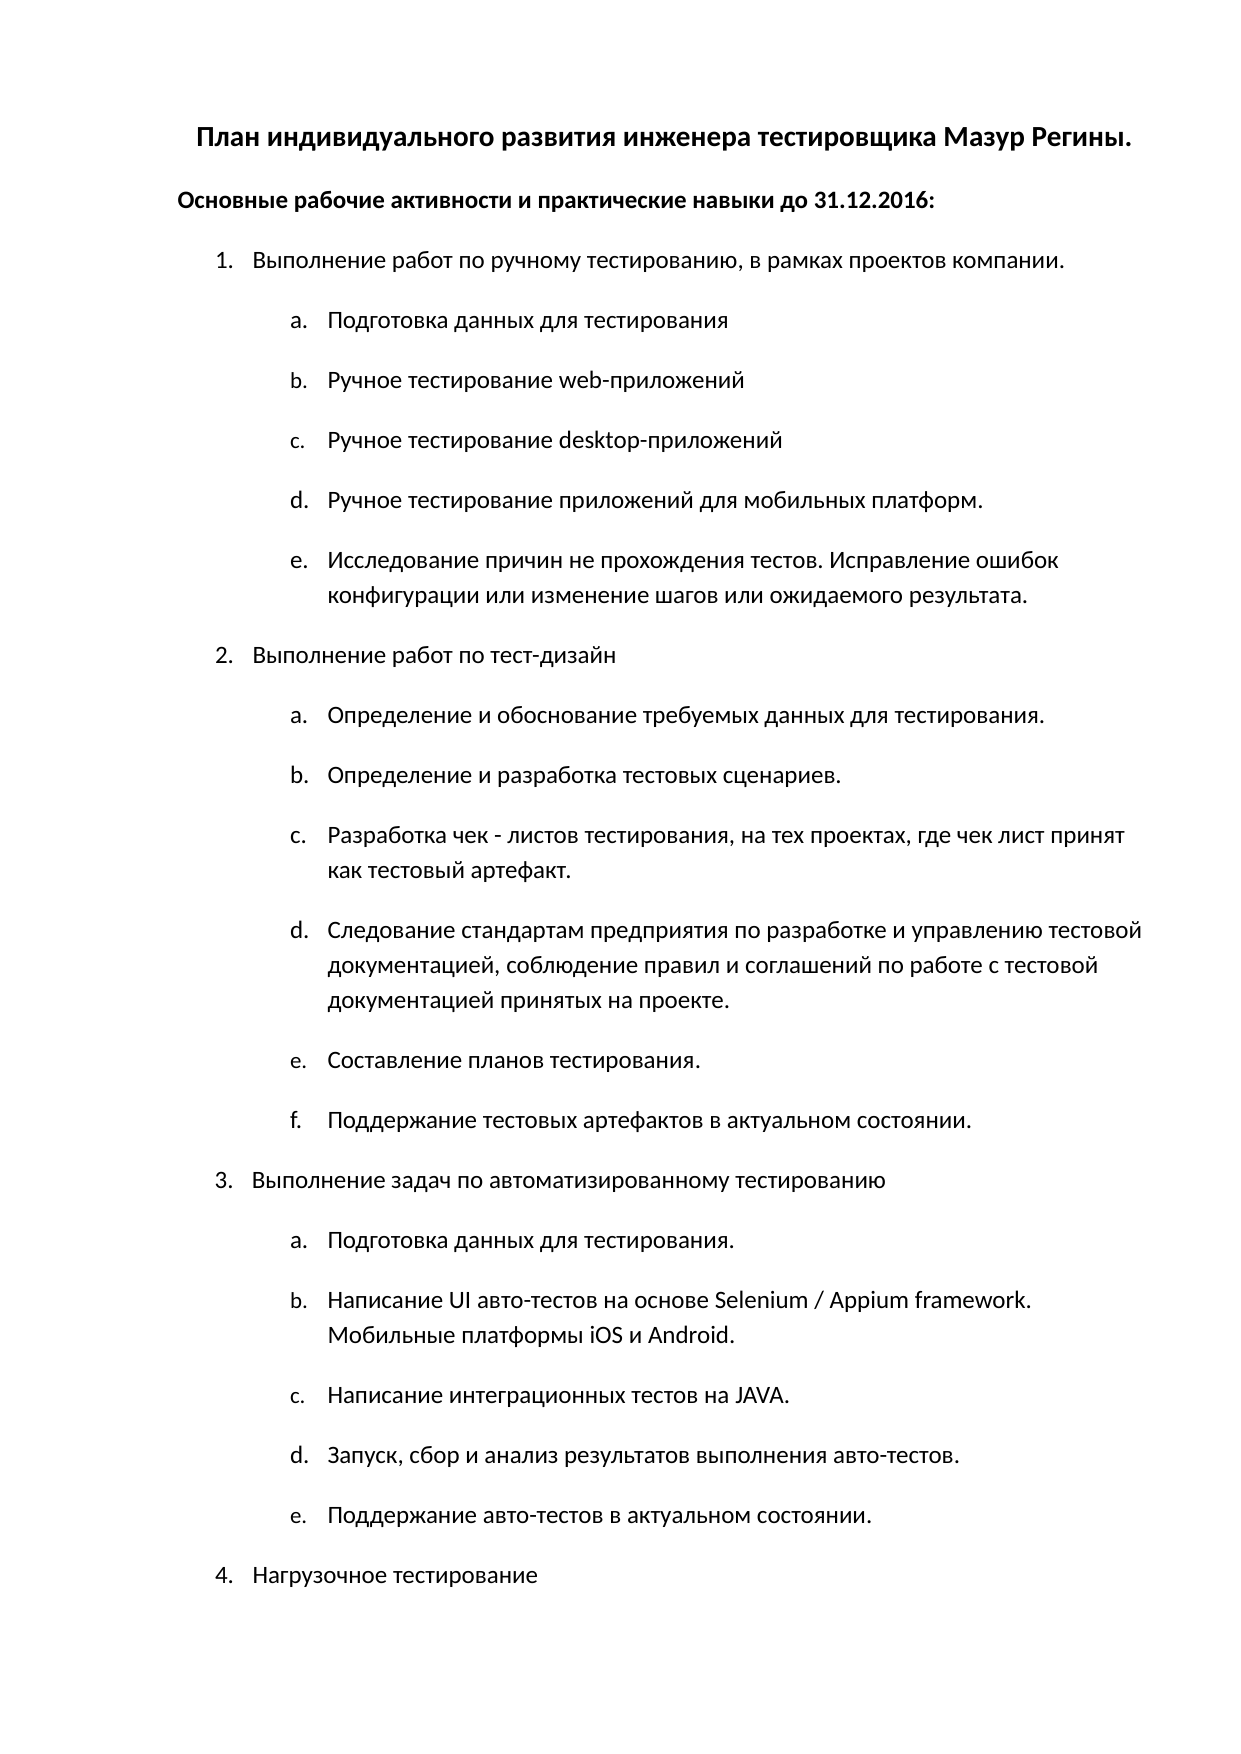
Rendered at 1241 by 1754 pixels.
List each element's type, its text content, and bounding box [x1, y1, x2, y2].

list Составление планов тестирования. [290, 1044, 1152, 1074]
text Основные рабочие активности и практические навыки до 31.12.2016: [177, 184, 1152, 214]
list Разработка чек - листов тестирования, на тех проектах, где чек лист принят как тестовый артефакт. [290, 819, 1152, 884]
list Написание UI авто-тестов на основе Selenium / Appium framework. Мобильные платформы iOS и Android. [290, 1284, 1152, 1349]
list Нагрузочное тестирование [215, 1559, 1152, 1589]
list Поддержание авто-тестов в актуальном состоянии. [290, 1499, 1152, 1529]
list Выполнение работ по ручному тестированию, в рамках проектов компании. [215, 244, 1152, 274]
list Выполнение работ по тест-дизайн [215, 639, 1152, 669]
list Выполнение задач по автоматизированному тестированию [214, 1164, 1152, 1194]
list Написание интеграционных тестов на JAVA. [290, 1379, 1152, 1409]
text План индивидуального развития инженера тестировщика Мазур Регины. [177, 118, 1152, 154]
list Подготовка данных для тестирования [290, 304, 1152, 334]
list Следование стандартам предприятия по разработке и управлению тестовой документацией, соблюдение правил и соглашений по работе с тестовой документацией принятых на проекте. [290, 914, 1152, 1014]
list Поддержание тестовых артефактов в актуальном состоянии. [290, 1104, 1152, 1134]
list Определение и разработка тестовых сценариев. [290, 759, 1152, 789]
list Исследование причин не прохождения тестов. Исправление ошибок конфигурации или изменение шагов или ожидаемого результата. [290, 544, 1152, 609]
list Ручное тестирование web-приложений [290, 364, 1152, 394]
list Подготовка данных для тестирования. [290, 1224, 1152, 1254]
list Определение и обоснование требуемых данных для тестирования. [290, 699, 1152, 729]
list Ручное тестирование приложений для мобильных платформ. [290, 484, 1152, 514]
list Ручное тестирование desktop-приложений [290, 424, 1152, 454]
list Запуск, сбор и анализ результатов выполнения авто-тестов. [290, 1439, 1152, 1469]
